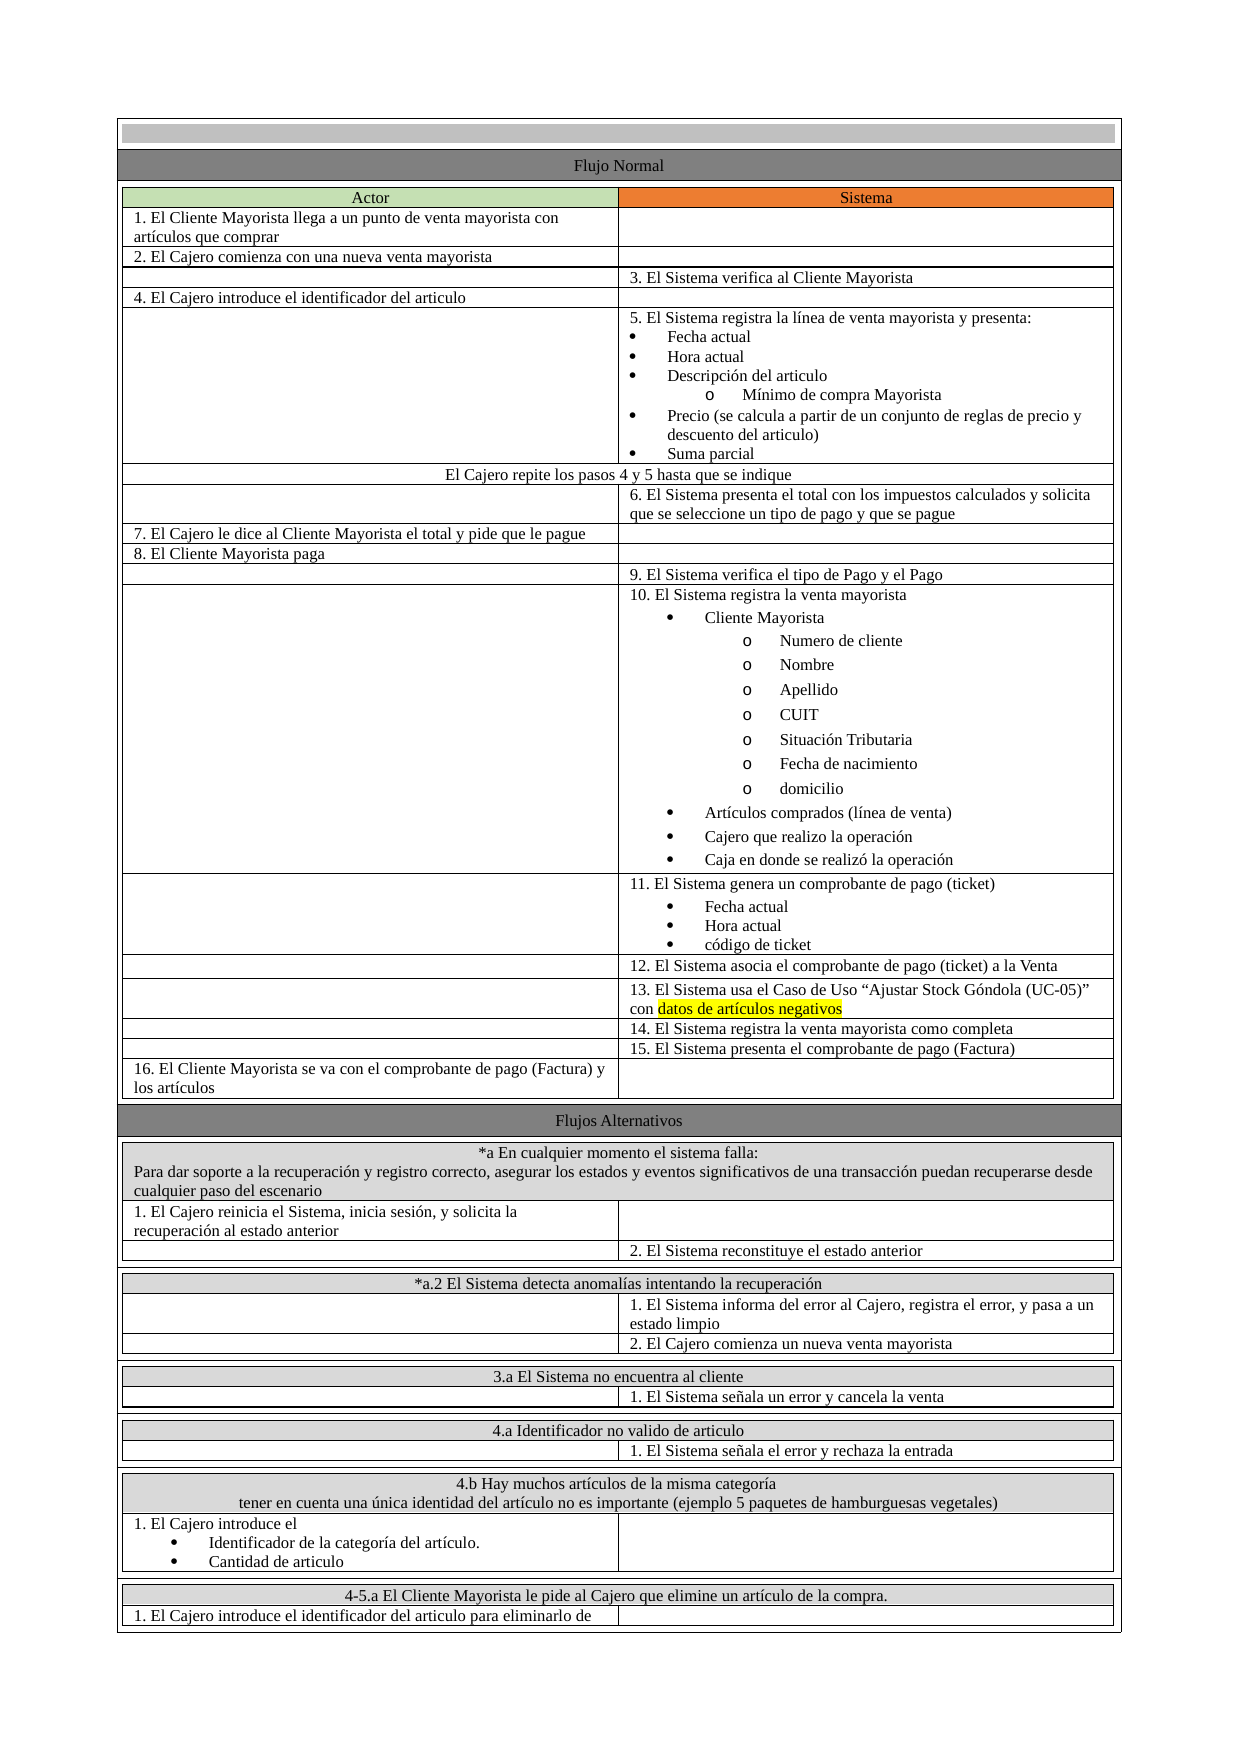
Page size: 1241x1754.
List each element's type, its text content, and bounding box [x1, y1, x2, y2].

table_cell El Cajero repite los pasos 4 y 5 hasta que se indique [123, 464, 1113, 483]
table_cell [123, 485, 618, 523]
table_cell 12. El Sistema asocia el comprobante de pago (ticket) a la Venta [619, 955, 1113, 978]
table_cell 10. El Sistema registra la venta mayorista Cliente Mayorista Numero de cliente Nombre Apellido CUIT Situación Tributaria Fecha de nacimiento domicilio Artículos comprados (línea de venta) Cajero que realizo la operación Caja en donde se realizó la operación [619, 585, 1113, 873]
table_cell 2. El Cajero comienza con una nueva venta mayorista [123, 247, 618, 266]
table_header Sistema [619, 188, 1113, 207]
table_cell 1. El Sistema informa del error al Cajero, registra el error, y pasa a un estado limpio [619, 1294, 1113, 1333]
table_cell 14. El Sistema registra la venta mayorista como completa [619, 1019, 1113, 1038]
table_cell [619, 208, 1113, 246]
table_cell [123, 874, 618, 954]
table_cell [619, 288, 1113, 307]
table_cell 1. El Cajero reinicia el Sistema, inicia sesión, y solicita la recuperación al estado anterior [123, 1201, 618, 1240]
table_cell [619, 1606, 1113, 1625]
table_cell [619, 247, 1113, 266]
table_cell [123, 1441, 618, 1460]
table_cell 3. El Sistema verifica al Cliente Mayorista [619, 268, 1113, 287]
table_cell [619, 1059, 1113, 1097]
table_header *a En cualquier momento el sistema falla: Para dar soporte a la recuperación y registro correcto, asegurar los estados y eventos significativos de una transacción puedan recuperarse desde cualquier paso del escenario [123, 1143, 1113, 1200]
table_cell 15. El Sistema presenta el comprobante de pago (Factura) [619, 1039, 1113, 1058]
table_header 4.a Identificador no valido de articulo [123, 1421, 1113, 1440]
table_cell [118, 1268, 1121, 1360]
table_cell 13. El Sistema usa el Caso de Uso “Ajustar Stock Góndola (UC-05)” con datos de artículos negativos [619, 979, 1113, 1018]
table_cell [619, 1201, 1113, 1240]
table_cell 16. El Cliente Mayorista se va con el comprobante de pago (Factura) y los artículos [123, 1059, 618, 1097]
table_cell [123, 308, 618, 463]
table_cell [123, 1019, 618, 1038]
table_header 3.a El Sistema no encuentra al cliente [123, 1367, 1113, 1386]
table_cell [118, 1361, 1121, 1413]
table_cell [118, 1414, 1121, 1467]
table_cell [123, 955, 618, 978]
table_cell [619, 544, 1113, 563]
table_cell 1. El Cliente Mayorista llega a un punto de venta mayorista con artículos que comprar [123, 208, 618, 246]
table_cell 9. El Sistema verifica el tipo de Pago y el Pago [619, 564, 1113, 583]
table_cell 1. El Sistema señala el error y rechaza la entrada [619, 1441, 1113, 1460]
table_cell [118, 1468, 1121, 1578]
table_cell 1. El Cajero introduce el Identificador de la categoría del artículo. Cantidad de articulo [123, 1514, 618, 1571]
table_cell 2. El Sistema reconstituye el estado anterior [619, 1241, 1113, 1260]
table_cell [123, 268, 618, 287]
table_cell [118, 1579, 1121, 1631]
table_cell 1. El Cajero introduce el identificador del articulo para eliminarlo de [123, 1606, 618, 1625]
table_cell [619, 1514, 1113, 1571]
table_cell [619, 524, 1113, 543]
table_cell [118, 119, 1121, 149]
table_header 4.b Hay muchos artículos de la misma categoría tener en cuenta una única identidad del artículo no es importante (ejemplo 5 paquetes de hamburguesas vegetales) [123, 1474, 1113, 1512]
table_cell 4. El Cajero introduce el identificador del articulo [123, 288, 618, 307]
table_cell [123, 979, 618, 1018]
table_cell [123, 1387, 618, 1406]
table_cell 11. El Sistema genera un comprobante de pago (ticket) Fecha actual Hora actual código de ticket [619, 874, 1113, 954]
table_cell [118, 1137, 1121, 1267]
table_cell [123, 1039, 618, 1058]
table_header *a.2 El Sistema detecta anomalías intentando la recuperación [123, 1274, 1113, 1293]
table_cell [123, 564, 618, 583]
table_header 4-5.a El Cliente Mayorista le pide al Cajero que elimine un artículo de la compra. [123, 1585, 1113, 1604]
table_cell 6. El Sistema presenta el total con los impuestos calculados y solicita que se seleccione un tipo de pago y que se pague [619, 485, 1113, 523]
table_cell 8. El Cliente Mayorista paga [123, 544, 618, 563]
table_cell 5. El Sistema registra la línea de venta mayorista y presenta: Fecha actual Hora actual Descripción del articulo Mínimo de compra Mayorista Precio (se calcula a partir de un conjunto de reglas de precio y descuento del articulo) Suma parcial [619, 308, 1113, 463]
table_cell 1. El Sistema señala un error y cancela la venta [619, 1387, 1113, 1406]
table_cell [123, 1241, 618, 1260]
table_cell [123, 585, 618, 873]
table_cell 2. El Cajero comienza un nueva venta mayorista [619, 1334, 1113, 1353]
table_cell 7. El Cajero le dice al Cliente Mayorista el total y pide que le pague [123, 524, 618, 543]
table_cell [118, 181, 1121, 1104]
table_cell Flujos Alternativos [118, 1105, 1121, 1136]
table_cell Flujo Normal [118, 150, 1121, 180]
table_cell [123, 1334, 618, 1353]
table_header Actor [123, 188, 618, 207]
table_cell [123, 1294, 618, 1333]
